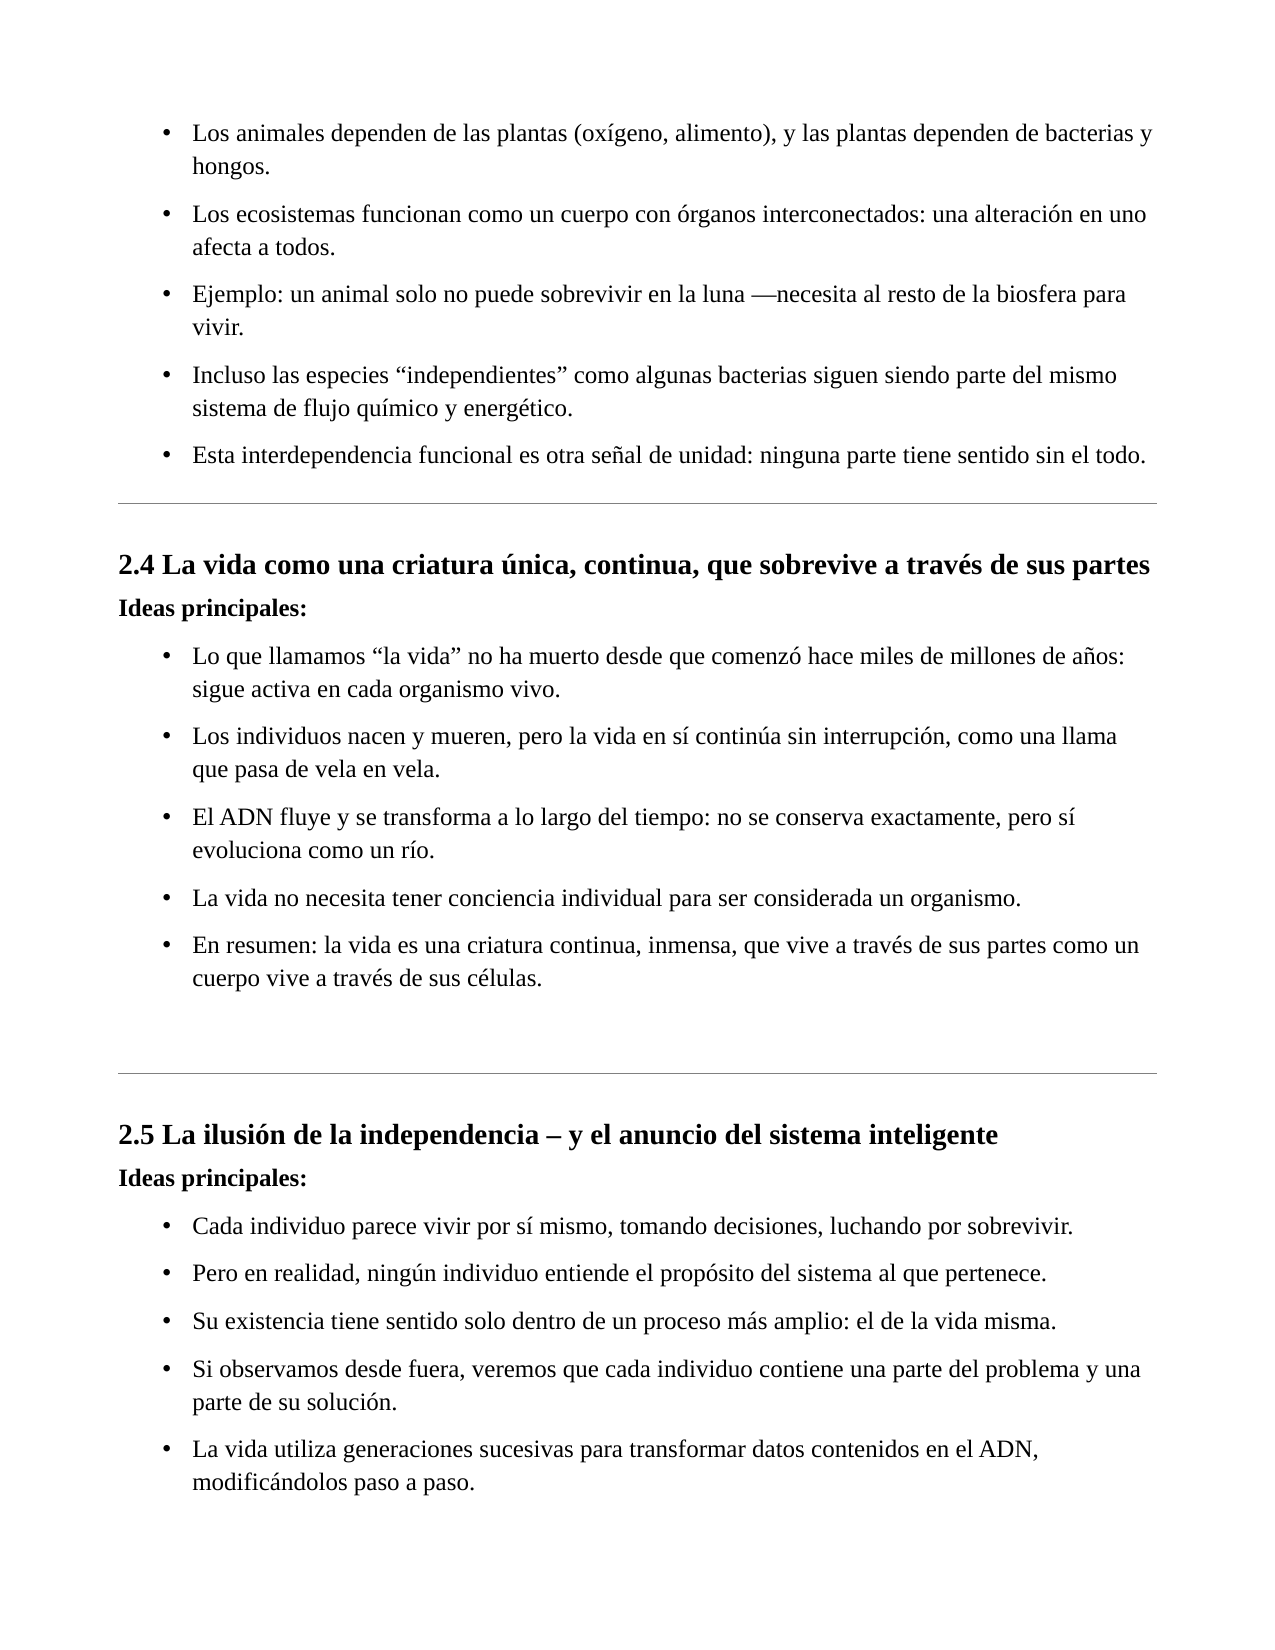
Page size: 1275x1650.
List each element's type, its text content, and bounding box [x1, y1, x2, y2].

list En resumen: la vida es una criatura continua, inmensa, que vive a través de sus partes como un cuerpo vive a través de sus células. [162, 930, 1157, 992]
list Cada individuo parece vivir por sí mismo, tomando decisiones, luchando por sobrevivir. [162, 1211, 1157, 1240]
subtitle 2.4 La vida como una criatura única, continua, que sobrevive a través de sus partes [118, 547, 1157, 581]
list Su existencia tiene sentido solo dentro de un proceso más amplio: el de la vida misma. [162, 1306, 1157, 1335]
list Los animales dependen de las plantas (oxígeno, alimento), y las plantas dependen de bacterias y hongos. [162, 118, 1157, 180]
subtitle 2.5 La ilusión de la independencia – y el anuncio del sistema inteligente [118, 1117, 1157, 1151]
list El ADN fluye y se transforma a lo largo del tiempo: no se conserva exactamente, pero sí evoluciona como un río. [162, 802, 1157, 864]
list Lo que llamamos “la vida” no ha muerto desde que comenzó hace miles de millones de años: sigue activa en cada organismo vivo. [162, 641, 1157, 702]
list La vida utiliza generaciones sucesivas para transformar datos contenidos en el ADN, modificándolos paso a paso. [162, 1434, 1157, 1496]
list Si observamos desde fuera, veremos que cada individuo contiene una parte del problema y una parte de su solución. [162, 1354, 1157, 1416]
list Pero en realidad, ningún individuo entiende el propósito del sistema al que pertenece. [162, 1258, 1157, 1287]
list Ejemplo: un animal solo no puede sobrevivir en la luna —necesita al resto de la biosfera para vivir. [162, 279, 1157, 341]
text Ideas principales: [118, 593, 1157, 622]
list Esta interdependencia funcional es otra señal de unidad: ninguna parte tiene sentido sin el todo. [162, 441, 1157, 469]
list Incluso las especies “independientes” como algunas bacterias siguen siendo parte del mismo sistema de flujo químico y energético. [162, 360, 1157, 422]
text Ideas principales: [118, 1163, 1157, 1192]
list Los ecosistemas funcionan como un cuerpo con órganos interconectados: una alteración en uno afecta a todos. [162, 199, 1157, 261]
list La vida no necesita tener conciencia individual para ser considerada un organismo. [162, 883, 1157, 911]
list Los individuos nacen y mueren, pero la vida en sí continúa sin interrupción, como una llama que pasa de vela en vela. [162, 721, 1157, 783]
